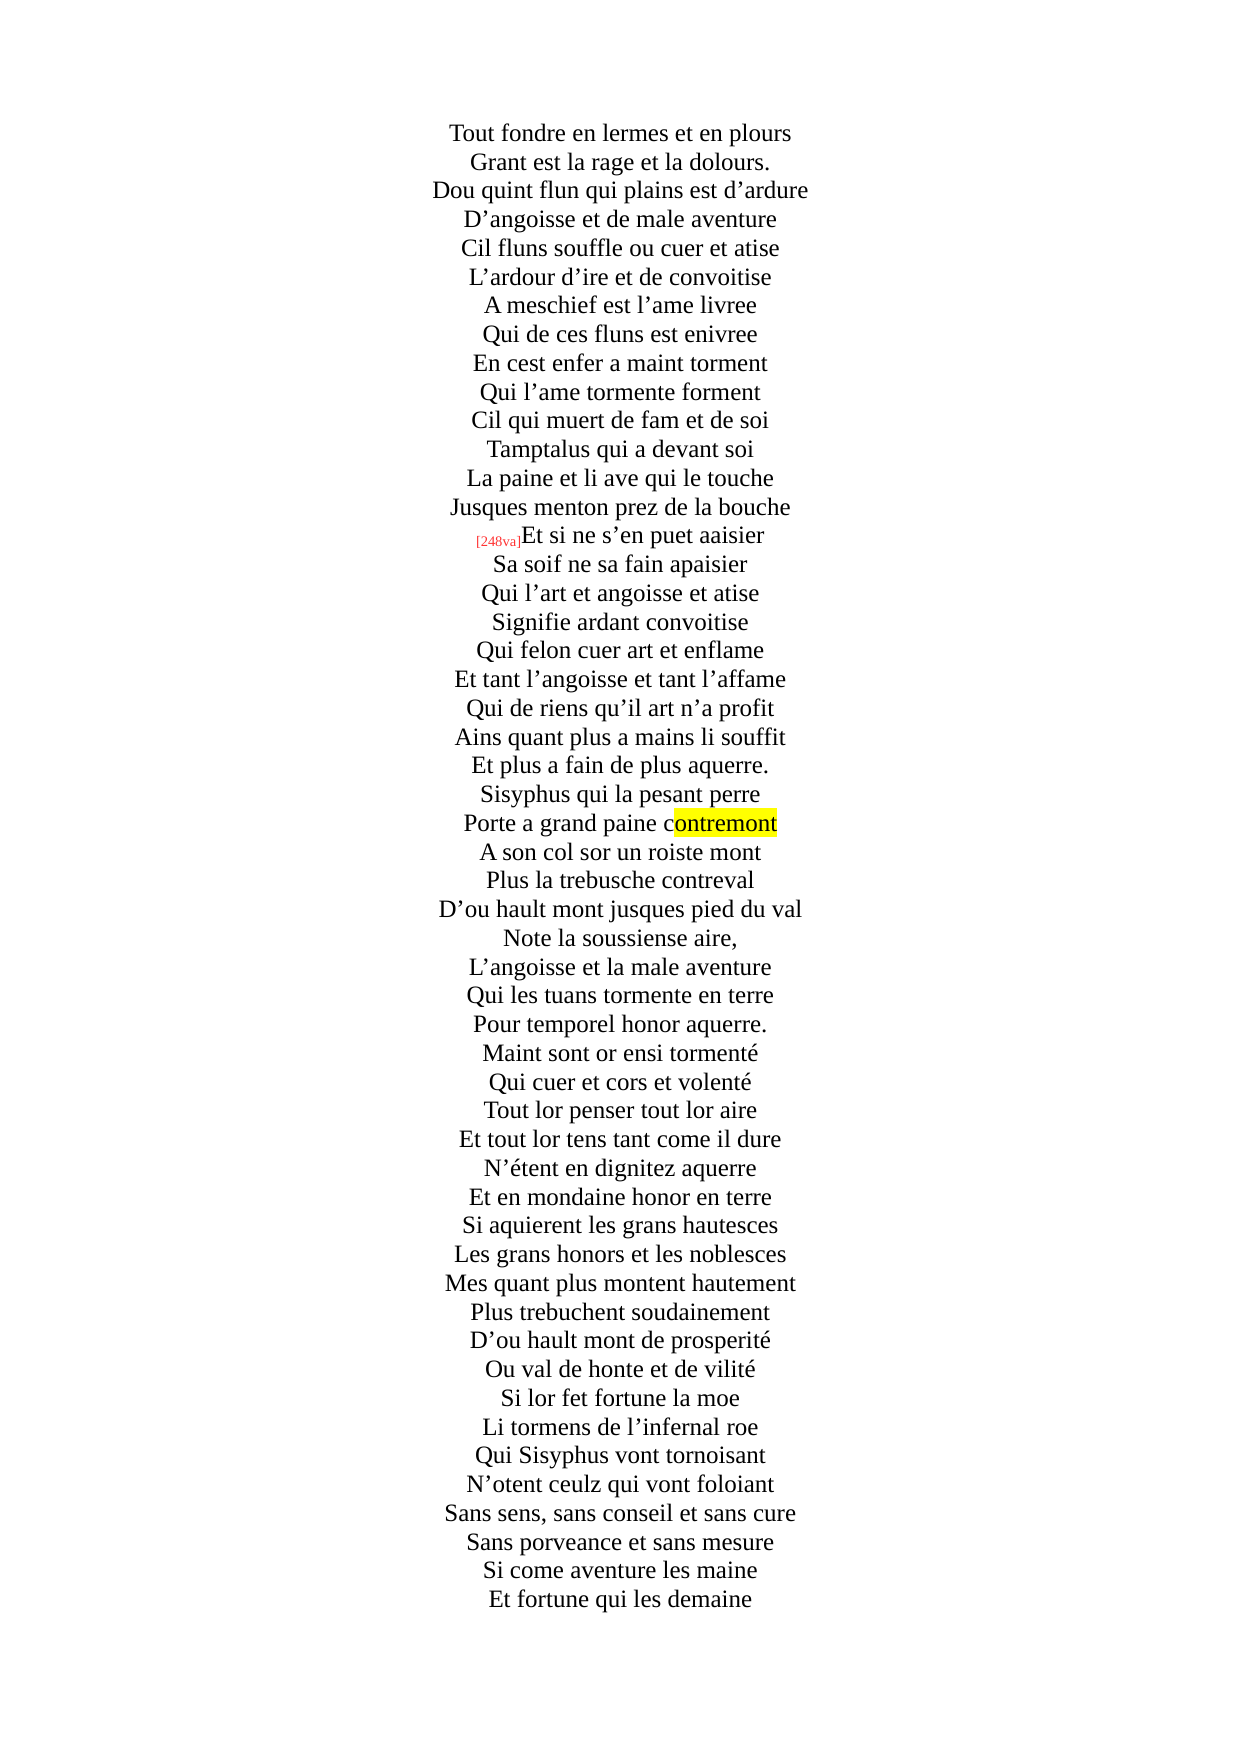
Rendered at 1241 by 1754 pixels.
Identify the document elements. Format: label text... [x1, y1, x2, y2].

text Sa soif ne sa fain apaisier [118, 549, 1122, 578]
text Et tout lor tens tant come il dure [118, 1124, 1122, 1153]
text Qui les tuans tormente en terre [118, 981, 1122, 1009]
text Tout fondre en lermes et en plours [118, 118, 1122, 147]
text A son col sor un roiste mont [118, 837, 1122, 866]
text Qui Sisyphus vont tornoisant [118, 1441, 1122, 1469]
text Sans porveance et sans mesure [118, 1527, 1122, 1556]
text Jusques menton prez de la bouche [118, 492, 1122, 521]
text Et fortune qui les demaine [118, 1584, 1122, 1613]
text Et tant l’angoisse et tant l’affame [118, 664, 1122, 693]
text Dou quint flun qui plains est d’ardure [118, 176, 1122, 204]
text Tout lor penser tout lor aire [118, 1096, 1122, 1124]
text Sans sens, sans conseil et sans cure [118, 1498, 1122, 1527]
text Et plus a fain de plus aquerre. [118, 751, 1122, 779]
text Ou val de honte et de vilité [118, 1354, 1122, 1383]
text Cil fluns souffle ou cuer et atise [118, 233, 1122, 262]
text Grant est la rage et la dolours. [118, 147, 1122, 176]
text Sisyphus qui la pesant perre [118, 779, 1122, 808]
text Les grans honors et les noblesces [118, 1239, 1122, 1268]
text Qui de ces fluns est enivree [118, 319, 1122, 348]
text Si lor fet fortune la moe [118, 1383, 1122, 1412]
text Note la soussiense aire, [118, 923, 1122, 952]
text A meschief est l’ame livree [118, 291, 1122, 319]
text D’ou hault mont de prosperité [118, 1326, 1122, 1354]
text Qui l’art et angoisse et atise [118, 578, 1122, 607]
text [248va]Et si ne s’en puet aaisier [118, 521, 1122, 549]
text En cest enfer a maint torment [118, 348, 1122, 377]
text Porte a grand paine contremont [118, 808, 1122, 837]
text Pour temporel honor aquerre. [118, 1009, 1122, 1038]
text Et en mondaine honor en terre [118, 1182, 1122, 1211]
text La paine et li ave qui le touche [118, 463, 1122, 492]
text Plus trebuchent soudainement [118, 1297, 1122, 1326]
text Qui felon cuer art et enflame [118, 636, 1122, 664]
text Tamptalus qui a devant soi [118, 434, 1122, 463]
text L’angoisse et la male aventure [118, 952, 1122, 981]
text Si come aventure les maine [118, 1556, 1122, 1584]
text D’ou hault mont jusques pied du val [118, 894, 1122, 923]
text Si aquierent les grans hautesces [118, 1211, 1122, 1239]
text Qui cuer et cors et volenté [118, 1067, 1122, 1096]
text Plus la trebusche contreval [118, 866, 1122, 894]
text N’otent ceulz qui vont foloiant [118, 1469, 1122, 1498]
text Signifie ardant convoitise [118, 607, 1122, 636]
text Maint sont or ensi tormenté [118, 1038, 1122, 1067]
text Qui l’ame tormente forment [118, 377, 1122, 406]
text Mes quant plus montent hautement [118, 1268, 1122, 1297]
text N’étent en dignitez aquerre [118, 1153, 1122, 1182]
text Li tormens de l’infernal roe [118, 1412, 1122, 1441]
text Cil qui muert de fam et de soi [118, 406, 1122, 434]
text Ains quant plus a mains li souffit [118, 722, 1122, 751]
text D’angoisse et de male aventure [118, 204, 1122, 233]
text L’ardour d’ire et de convoitise [118, 262, 1122, 291]
text Qui de riens qu’il art n’a profit [118, 693, 1122, 722]
